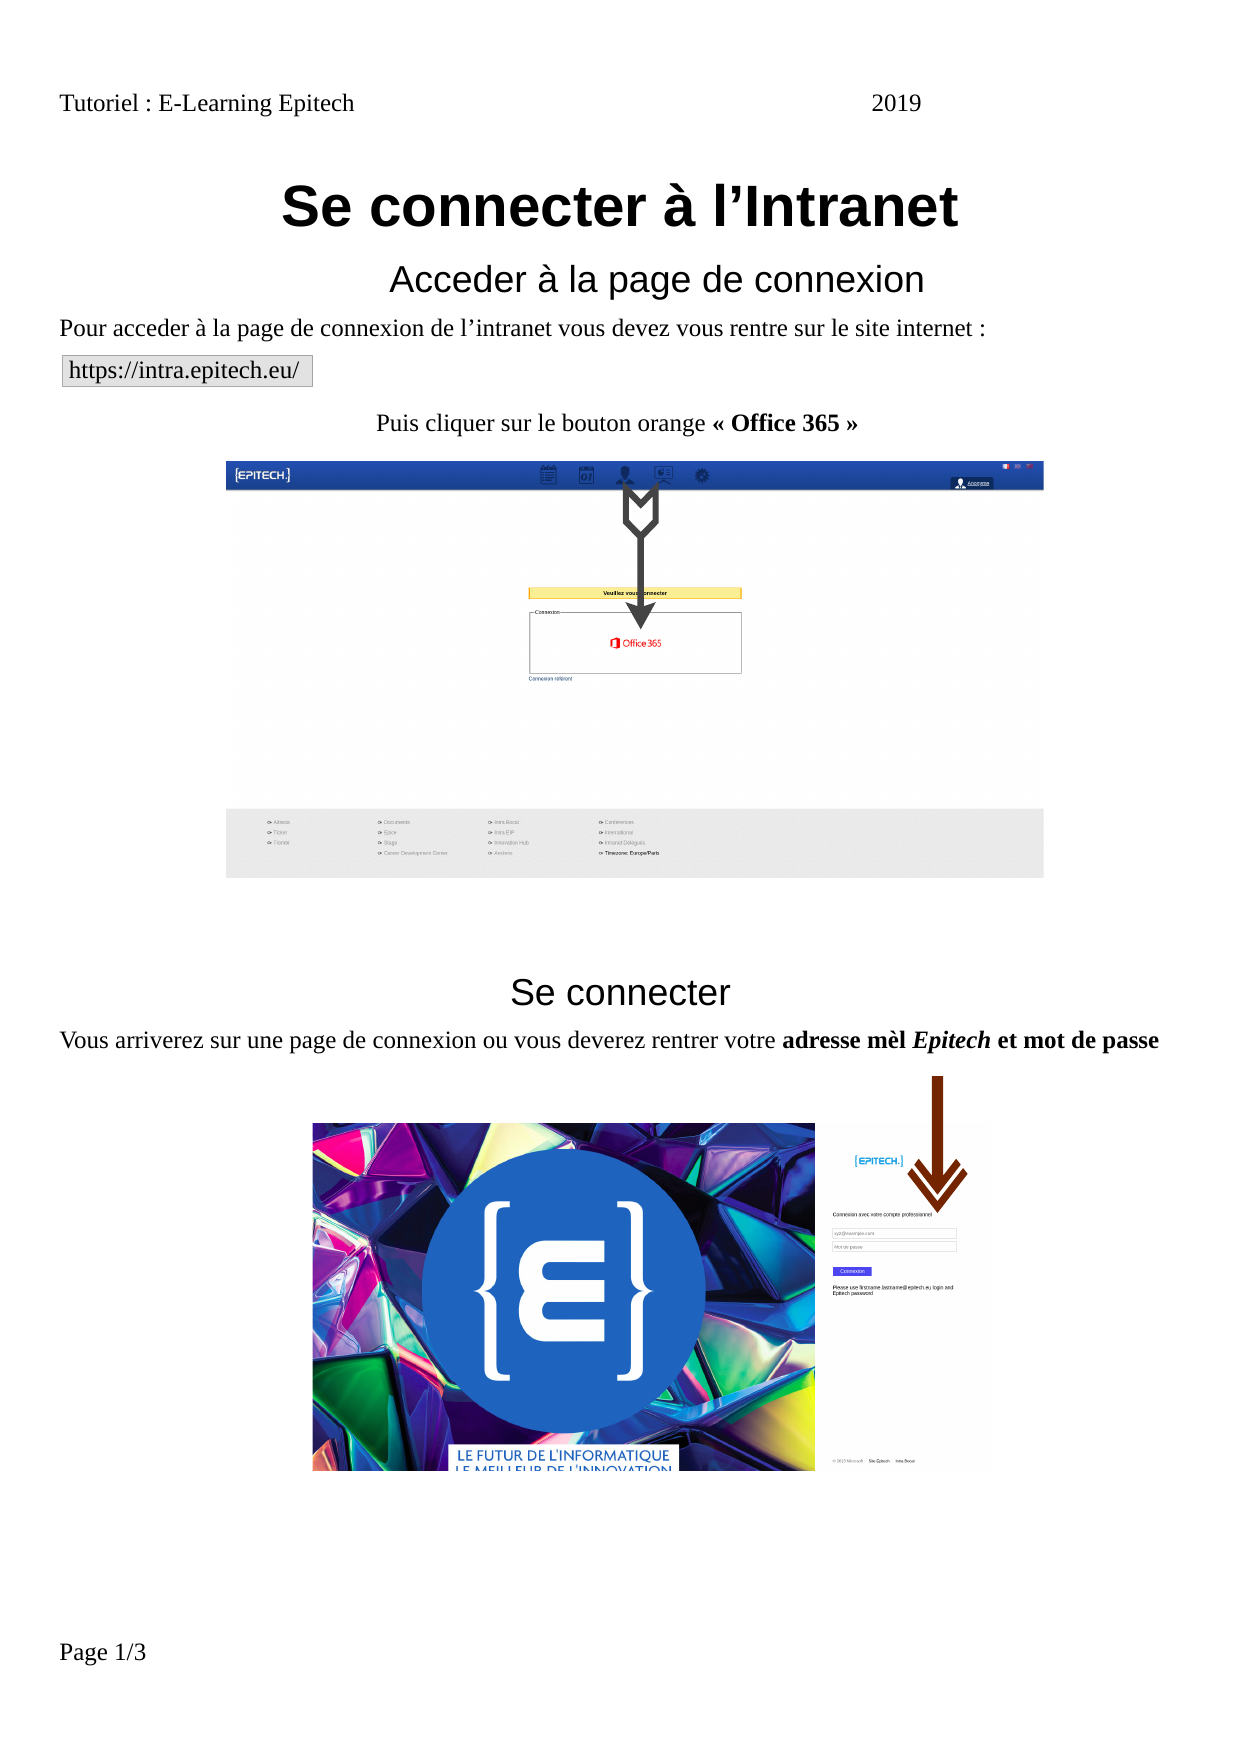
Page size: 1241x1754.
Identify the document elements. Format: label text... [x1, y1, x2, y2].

picture [312, 1123, 992, 1471]
subtitle Se connecter [59, 970, 1181, 1013]
title Se connecter à l’Intranet [59, 172, 1181, 239]
text Pour acceder à la page de connexion de l’intranet vous devez vous rentre sur le site internet : [59, 313, 1181, 342]
subtitle Acceder à la page de connexion [59, 258, 1181, 301]
text Vous arriverez sur une page de connexion ou vous deverez rentrer votre adresse mèl Epitech et mot de passe [59, 1025, 1181, 1054]
text Puis cliquer sur le bouton orange « Office 365 » [59, 408, 1181, 437]
picture [226, 461, 1044, 878]
